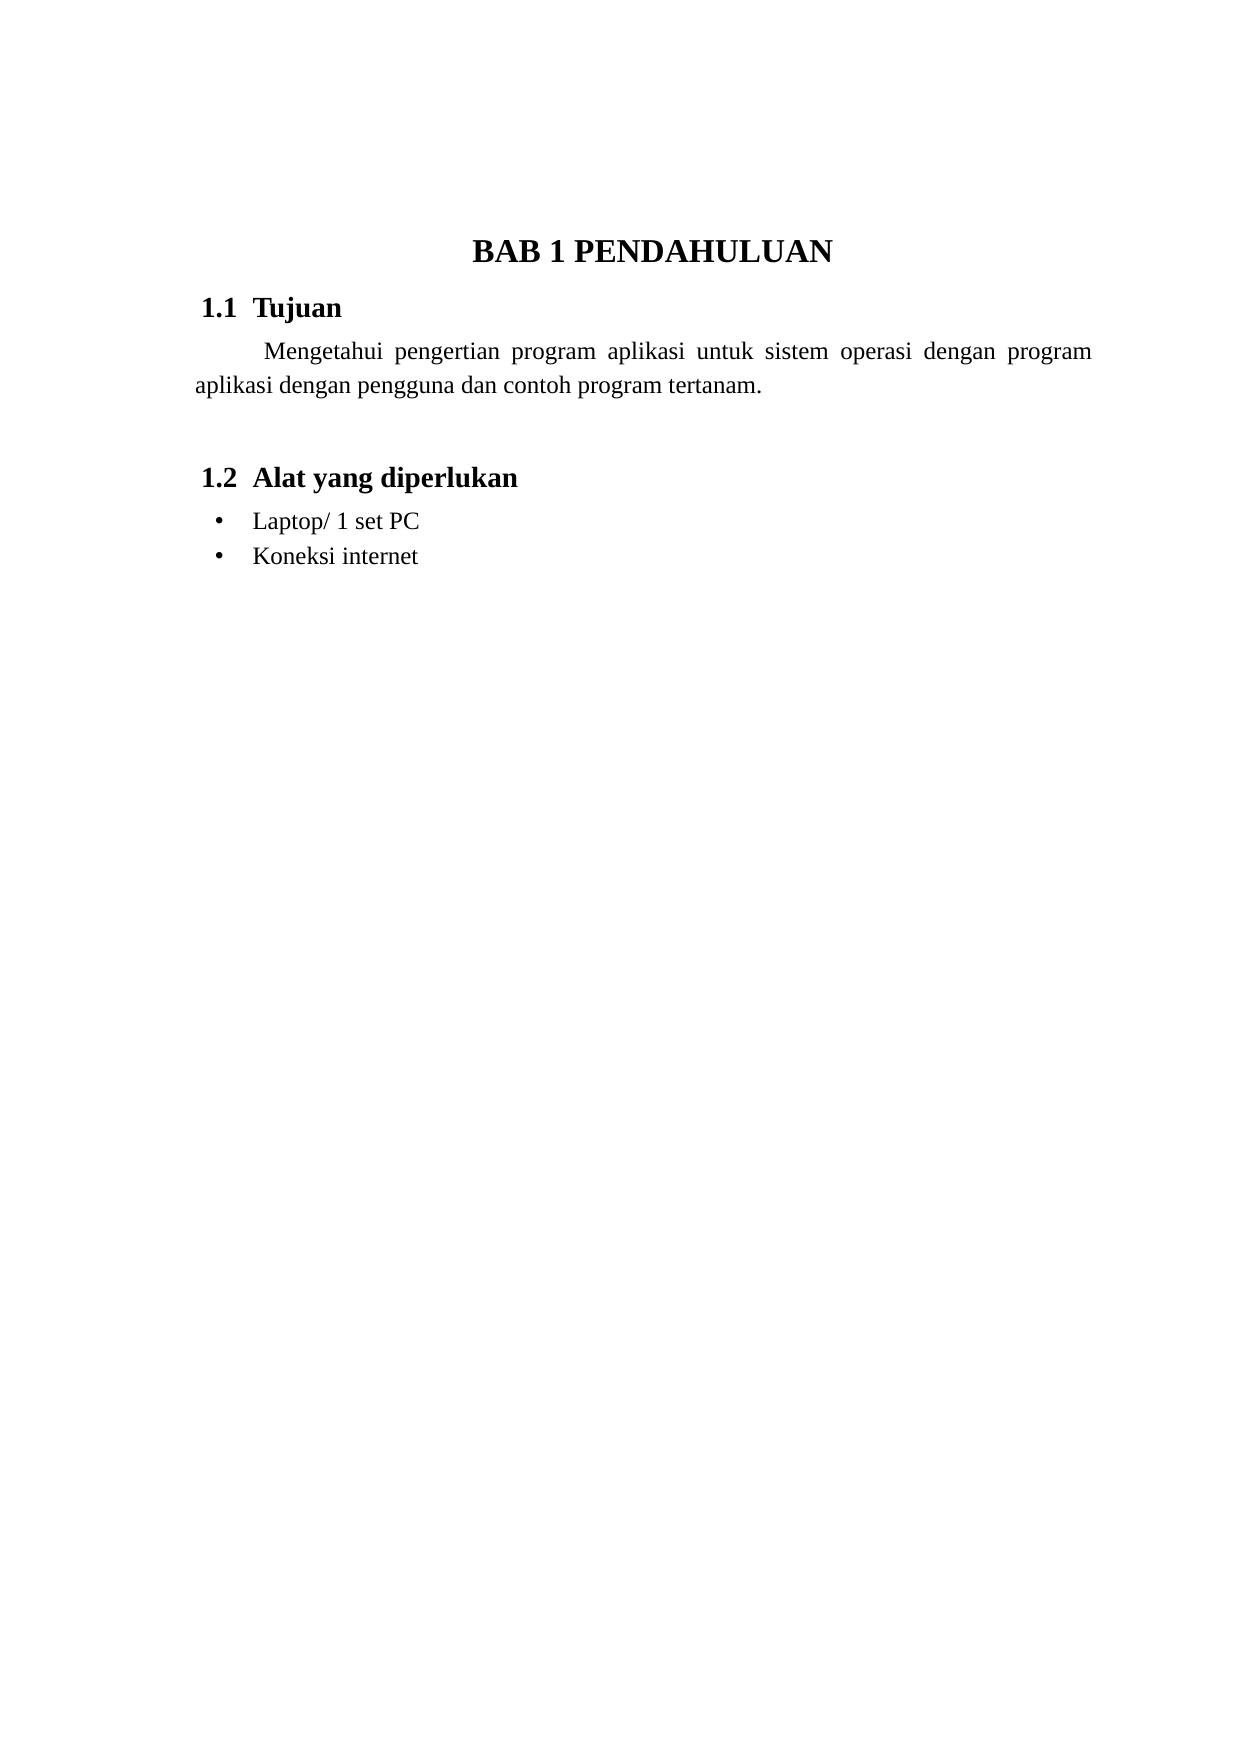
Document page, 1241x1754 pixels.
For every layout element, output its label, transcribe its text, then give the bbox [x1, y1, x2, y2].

list Laptop/ 1 set PC [215, 506, 1093, 535]
subtitle Tujuan [201, 290, 1093, 323]
subtitle BAB 1 PENDAHULUAN [177, 231, 1093, 269]
subtitle Alat yang diperlukan [201, 460, 1093, 494]
text Mengetahui pengertian program aplikasi untuk sistem operasi dengan program aplikasi dengan pengguna dan contoh program tertanam. [195, 336, 1093, 399]
list Koneksi internet [215, 541, 1093, 569]
